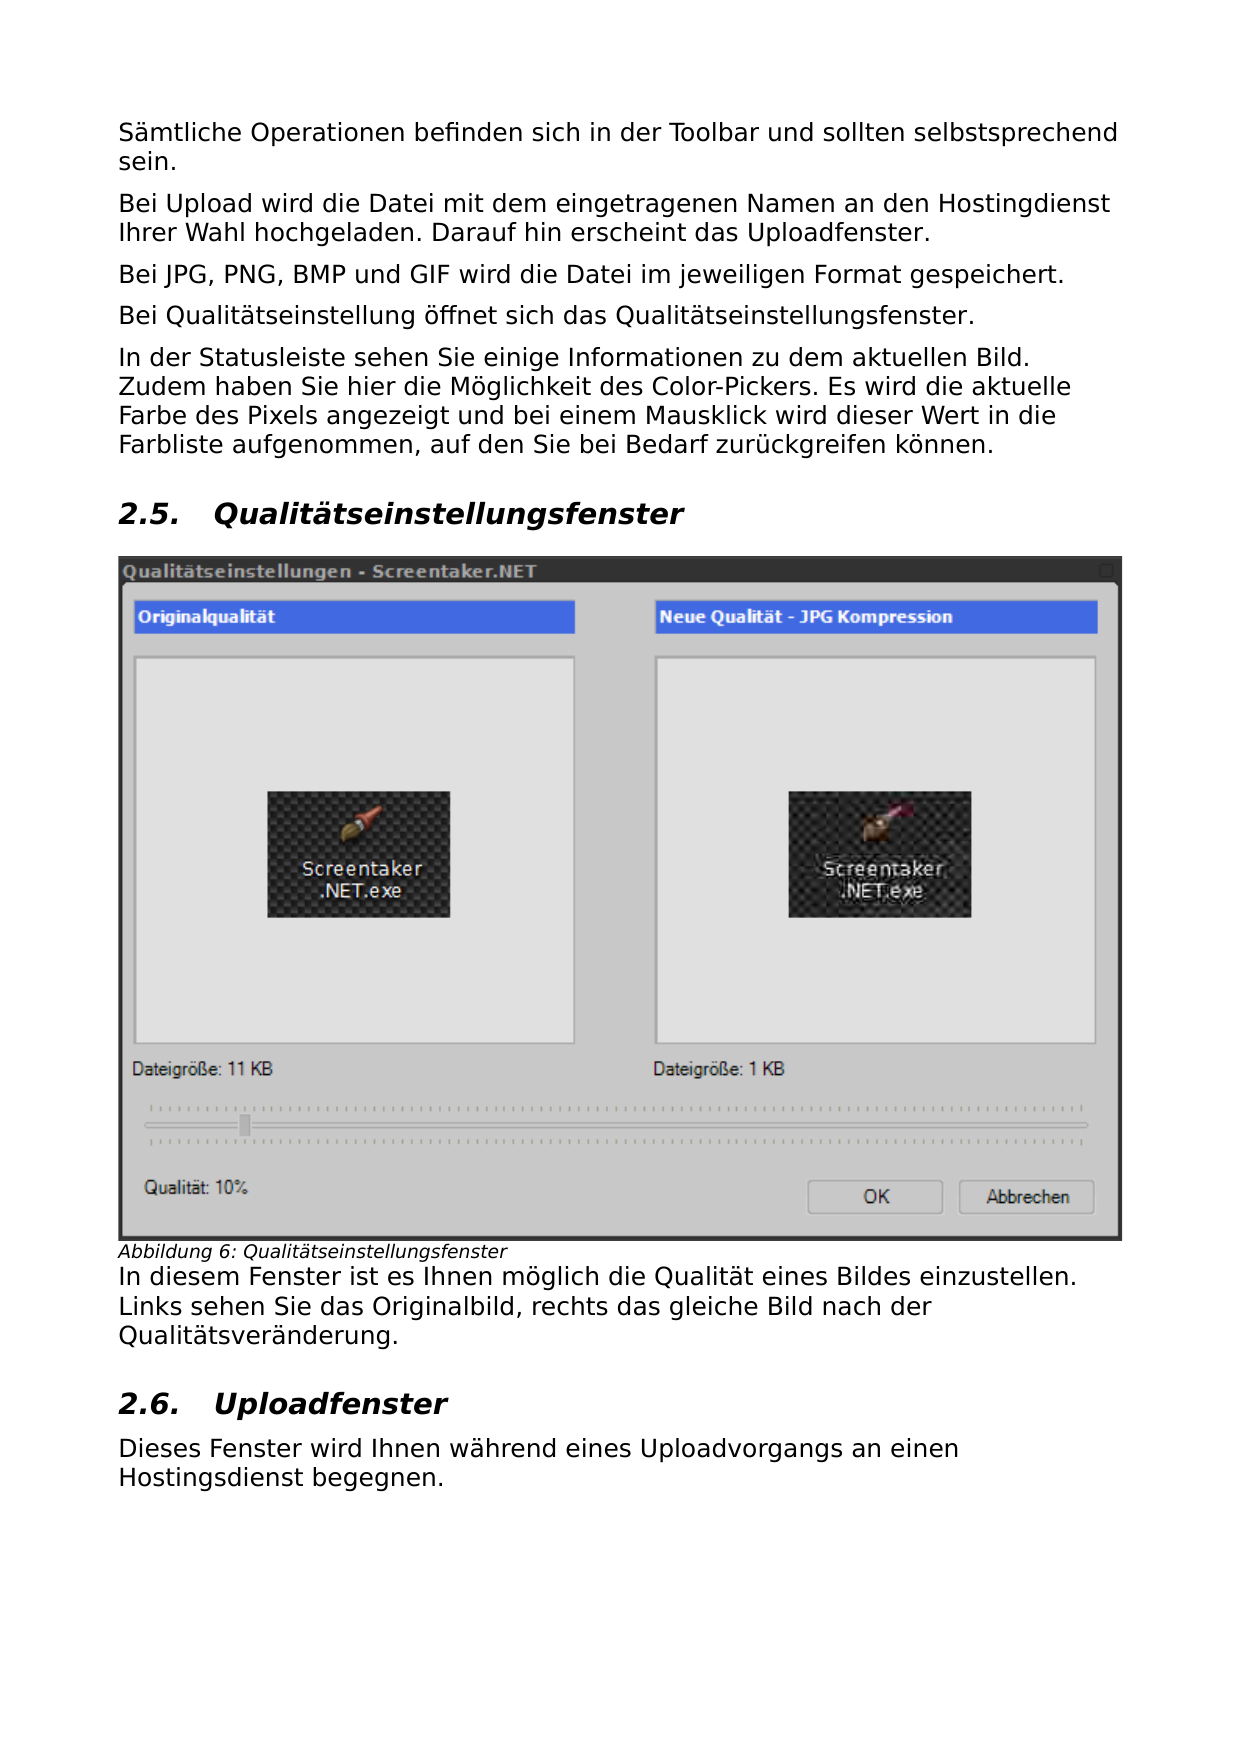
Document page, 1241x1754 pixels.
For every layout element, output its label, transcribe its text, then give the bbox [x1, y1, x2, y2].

text Abbildung 6: Qualitätseinstellungsfenster [118, 1241, 1122, 1262]
text Bei Upload wird die Datei mit dem eingetragenen Namen an den Hostingdienst Ihrer Wahl hochgeladen. Darauf hin erscheint das Uploadfenster. [118, 189, 1122, 247]
subtitle Qualitätseinstellungsfenster [118, 497, 1122, 531]
text In diesem Fenster ist es Ihnen möglich die Qualität eines Bildes einzustellen. Links sehen Sie das Originalbild, rechts das gleiche Bild nach der Qualitätsveränderung. [118, 1262, 1122, 1350]
text Bei Qualitätseinstellung öffnet sich das Qualitätseinstellungsfenster. [118, 301, 1122, 331]
text Dieses Fenster wird Ihnen während eines Uploadvorgangs an einen Hostingsdienst begegnen. [118, 1434, 1122, 1492]
text Sämtliche Operationen befinden sich in der Toolbar und sollten selbstsprechend sein. [118, 118, 1122, 176]
picture [118, 556, 1123, 1241]
text [118, 544, 1122, 556]
subtitle Uploadfenster [118, 1387, 1122, 1421]
text Bei JPG, PNG, BMP und GIF wird die Datei im jeweiligen Format gespeichert. [118, 260, 1122, 289]
text In der Statusleiste sehen Sie einige Informationen zu dem aktuellen Bild. Zudem haben Sie hier die Möglichkeit des Color-Pickers. Es wird die aktuelle Farbe des Pixels angezeigt und bei einem Mausklick wird dieser Wert in die Farbliste aufgenommen, auf den Sie bei Bedarf zurückgreifen können. [118, 343, 1122, 460]
